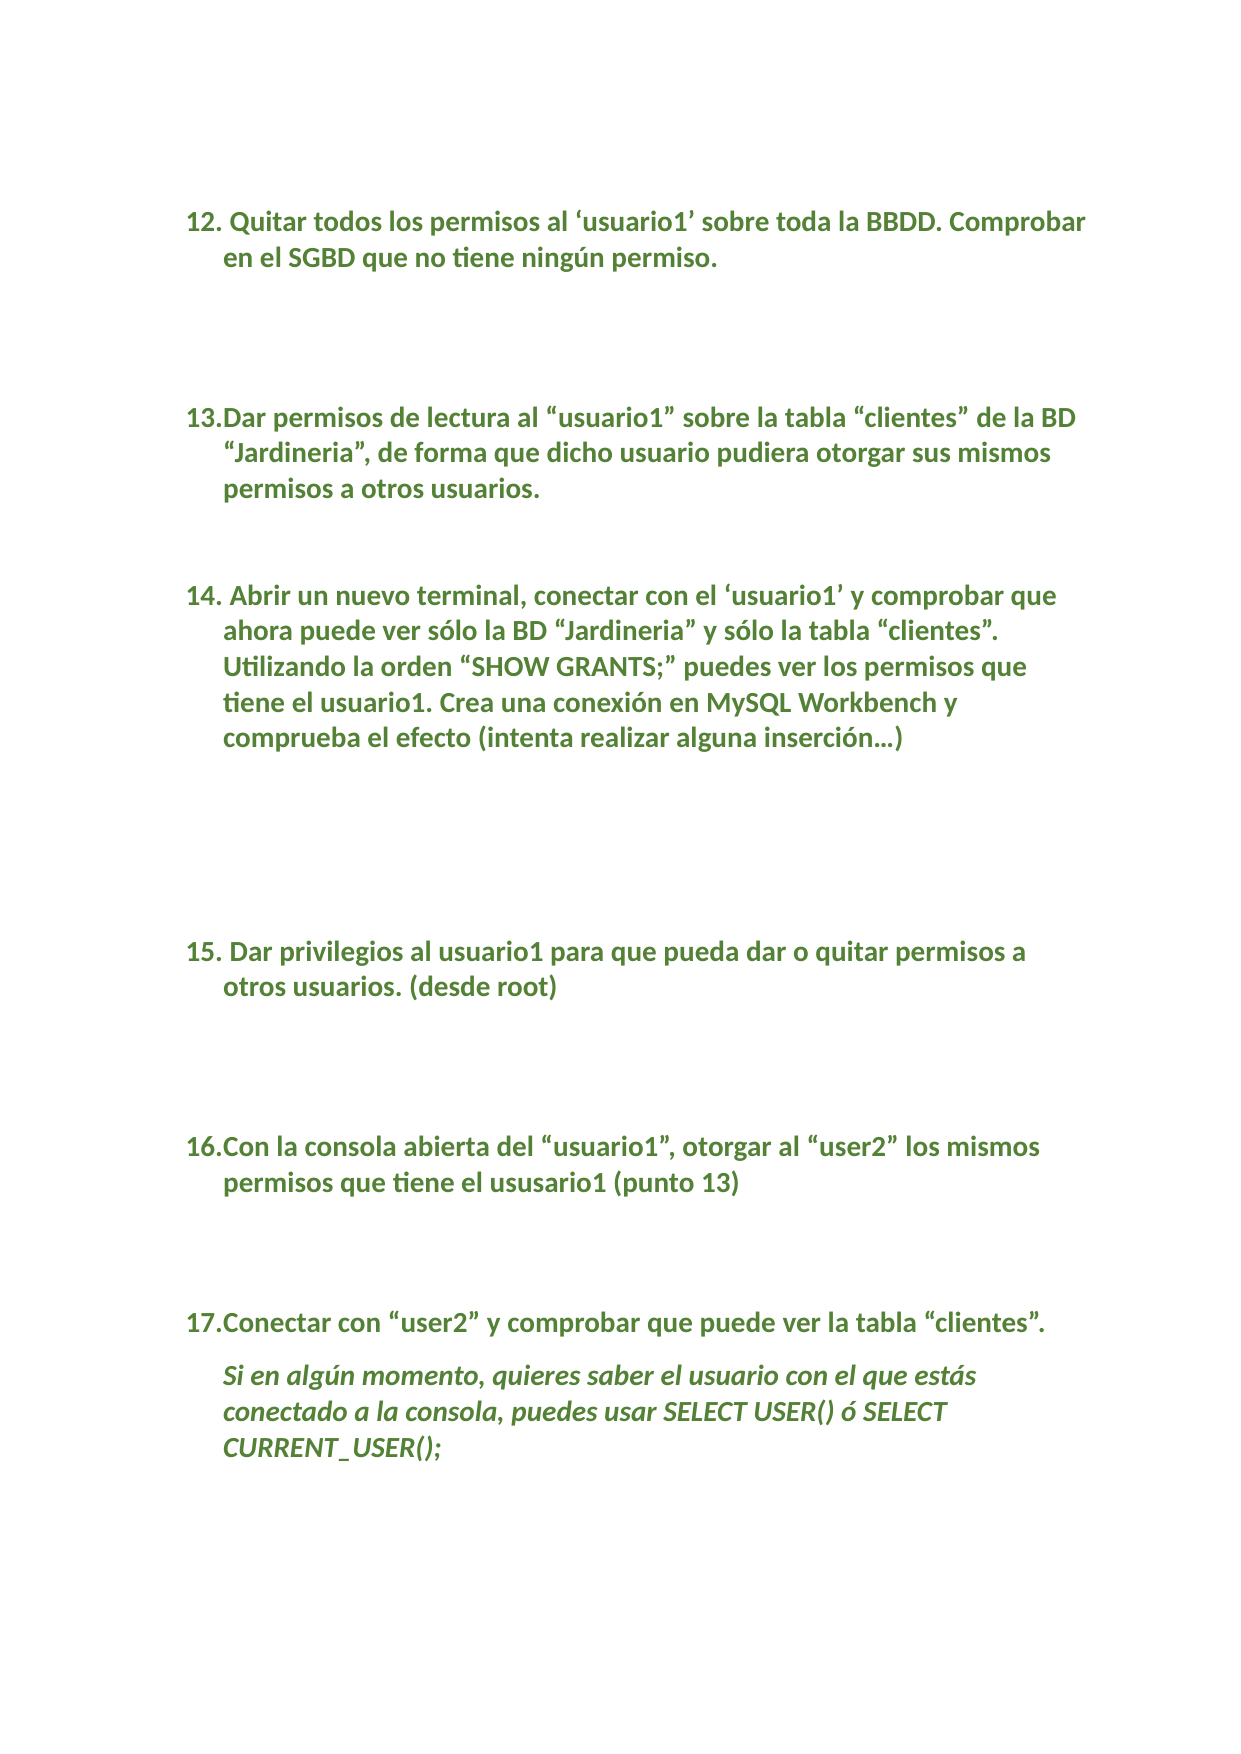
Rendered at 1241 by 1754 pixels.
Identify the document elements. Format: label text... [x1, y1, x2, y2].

list Con la consola abierta del “usuario1”, otorgar al “user2” los mismos permisos que tiene el ususario1 (punto 13) [185, 1128, 1090, 1199]
list Abrir un nuevo terminal, conectar con el ‘usuario1’ y comprobar que ahora puede ver sólo la BD “Jardineria” y sólo la tabla “clientes”. Utilizando la orden “SHOW GRANTS;” puedes ver los permisos que tiene el usuario1. Crea una conexión en MySQL Workbench y comprueba el efecto (intenta realizar alguna inserción…) [185, 577, 1090, 755]
list Quitar todos los permisos al ‘usuario1’ sobre toda la BBDD. Comprobar en el SGBD que no tiene ningún permiso. [185, 203, 1090, 274]
text Si en algún momento, quieres saber el usuario con el que estás conectado a la consola, puedes usar SELECT USER() ó SELECT CURRENT_USER(); [223, 1357, 1090, 1464]
list Dar permisos de lectura al “usuario1” sobre la tabla “clientes” de la BD “Jardineria”, de forma que dicho usuario pudiera otorgar sus mismos permisos a otros usuarios. [185, 399, 1090, 506]
list Dar privilegios al usuario1 para que pueda dar o quitar permisos a otros usuarios. (desde root) [185, 933, 1090, 1004]
list Conectar con “user2” y comprobar que puede ver la tabla “clientes”. [185, 1304, 1090, 1340]
